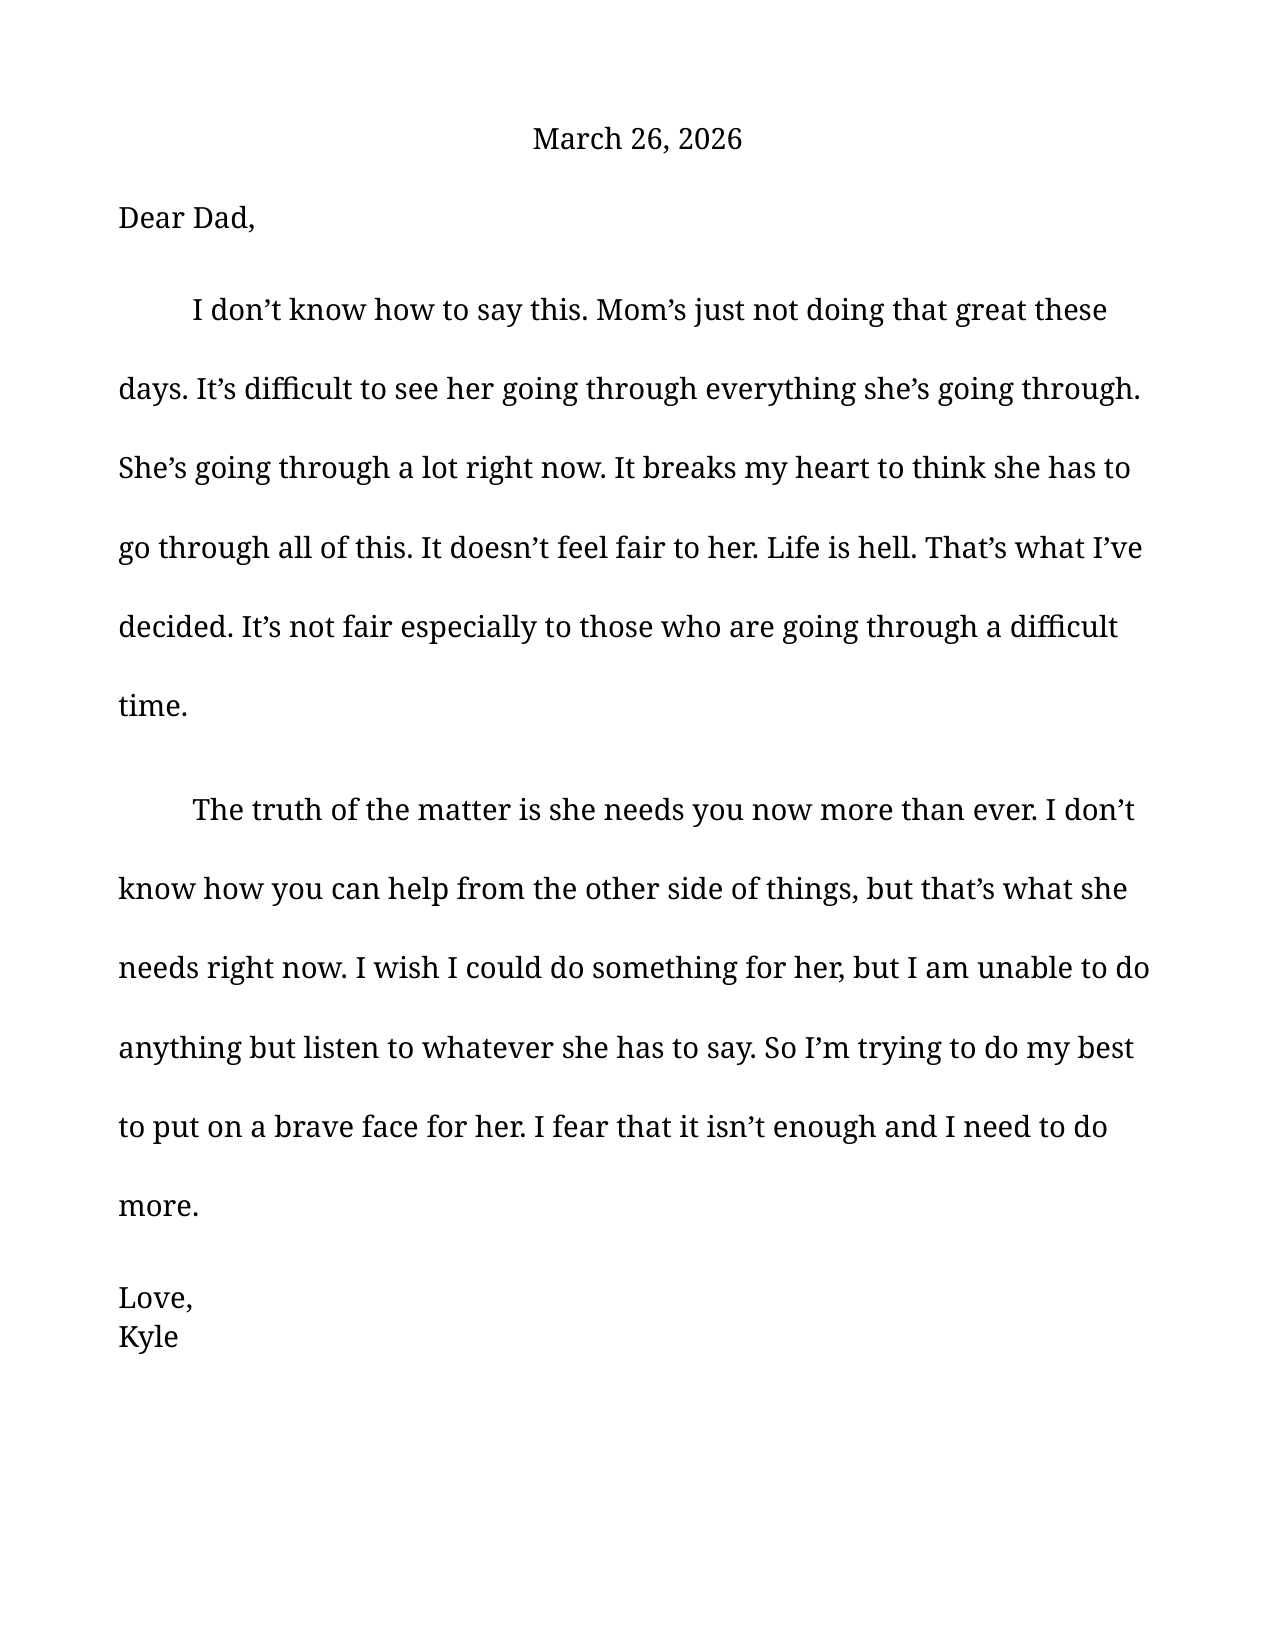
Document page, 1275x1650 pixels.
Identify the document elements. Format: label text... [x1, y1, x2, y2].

text The truth of the matter is she needs you now more than ever. I don’t know how you can help from the other side of things, but that’s what she needs right now. I wish I could do something for her, but I am unable to do anything but listen to whatever she has to say. So I’m trying to do my best to put on a brave face for her. I fear that it isn’t enough and I need to do more. [118, 789, 1157, 1225]
text I don’t know how to say this. Mom’s just not doing that great these days. It’s difficult to see her going through everything she’s going through. She’s going through a lot right now. It breaks my heart to think she has to go through all of this. It doesn’t feel fair to her. Life is hell. That’s what I’ve decided. It’s not fair especially to those who are going through a difficult time. [118, 289, 1157, 725]
text Dear Dad, [118, 197, 1157, 237]
text Kyle [118, 1317, 1157, 1356]
text March 26, 2026 [118, 118, 1157, 158]
text Love, [118, 1277, 1157, 1317]
